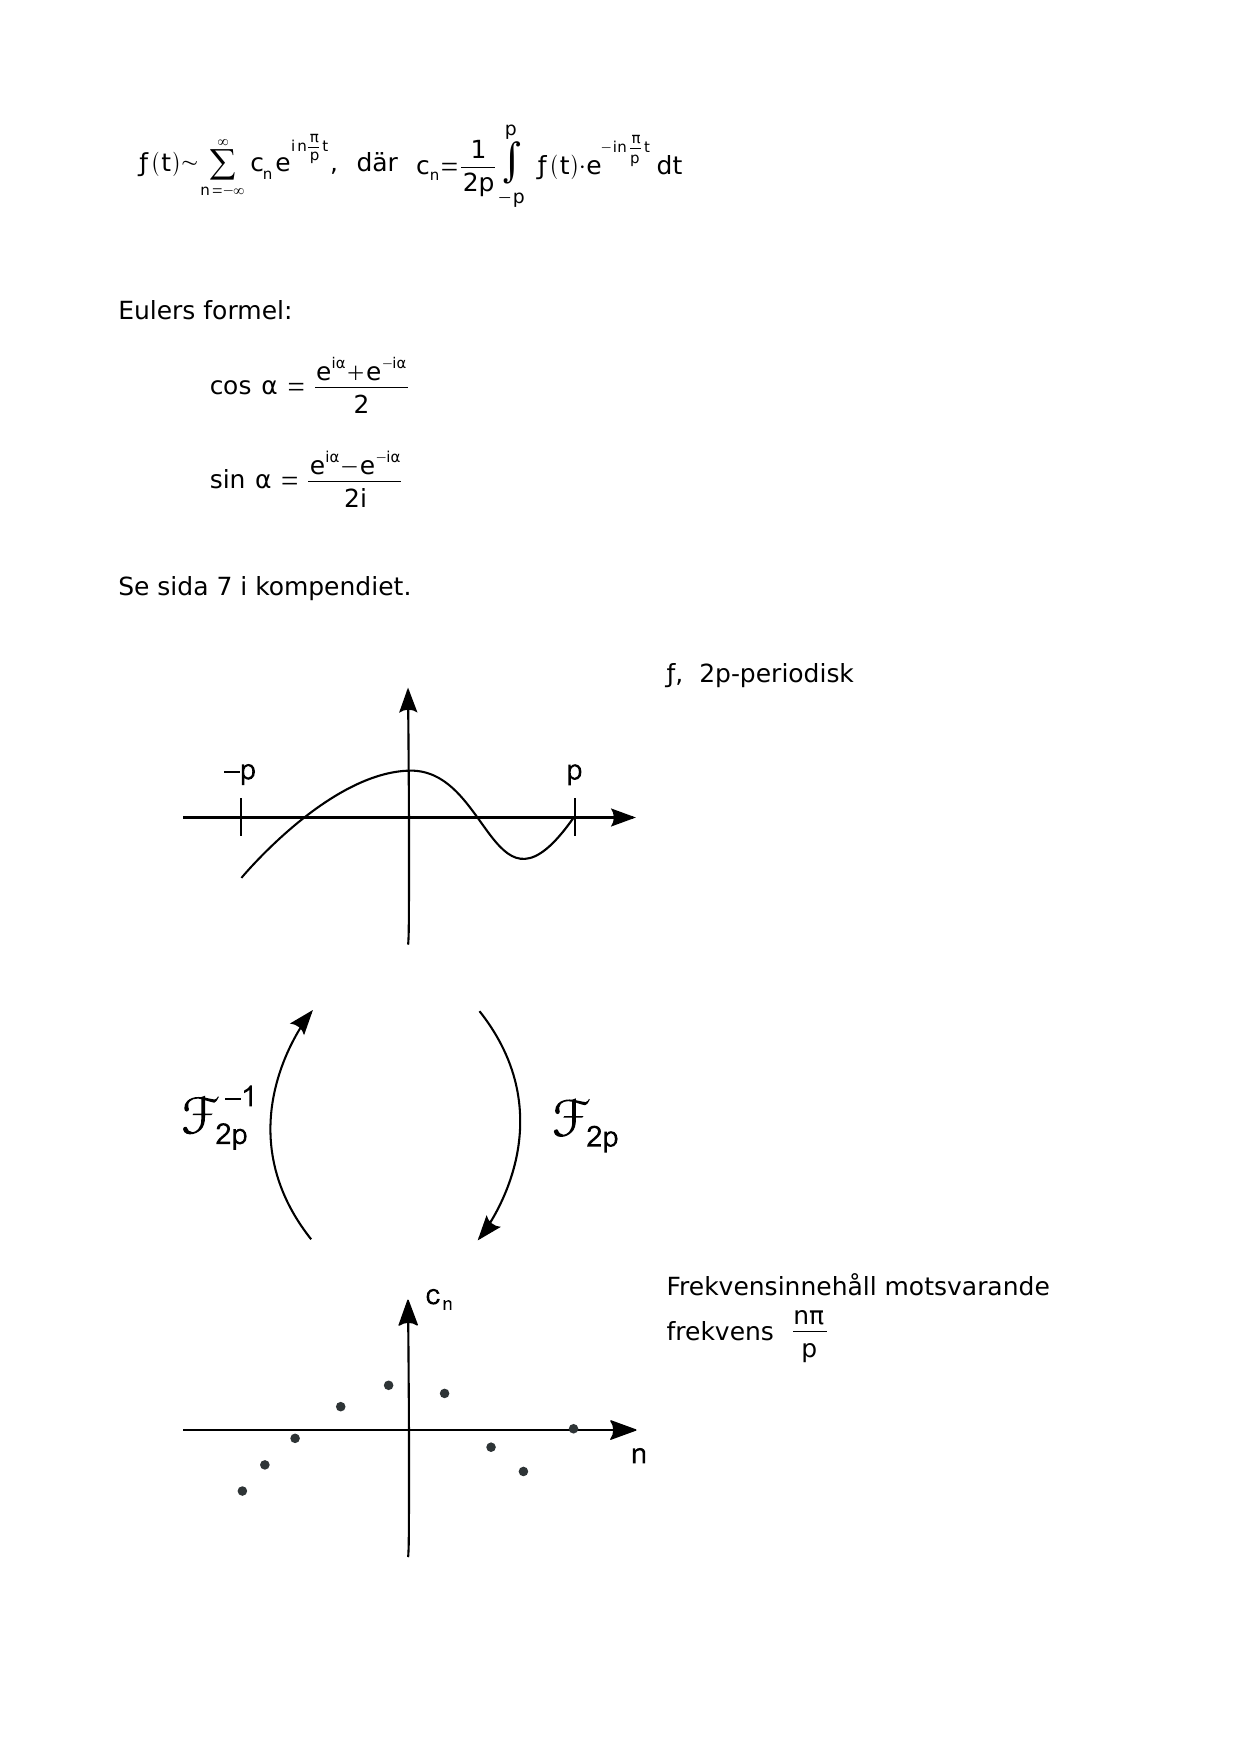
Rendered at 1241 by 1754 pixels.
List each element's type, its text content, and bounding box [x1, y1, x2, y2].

text där [118, 118, 1122, 208]
text Se sida 7 i kompendiet. [118, 572, 1122, 601]
text ƒ, 2p-periodisk [118, 659, 1122, 688]
text frekvens [410, 1301, 1122, 1362]
text Eulers formel: [118, 296, 1122, 325]
text [118, 1301, 407, 1362]
text Frekvensinnehåll motsvarande [118, 1272, 1122, 1301]
